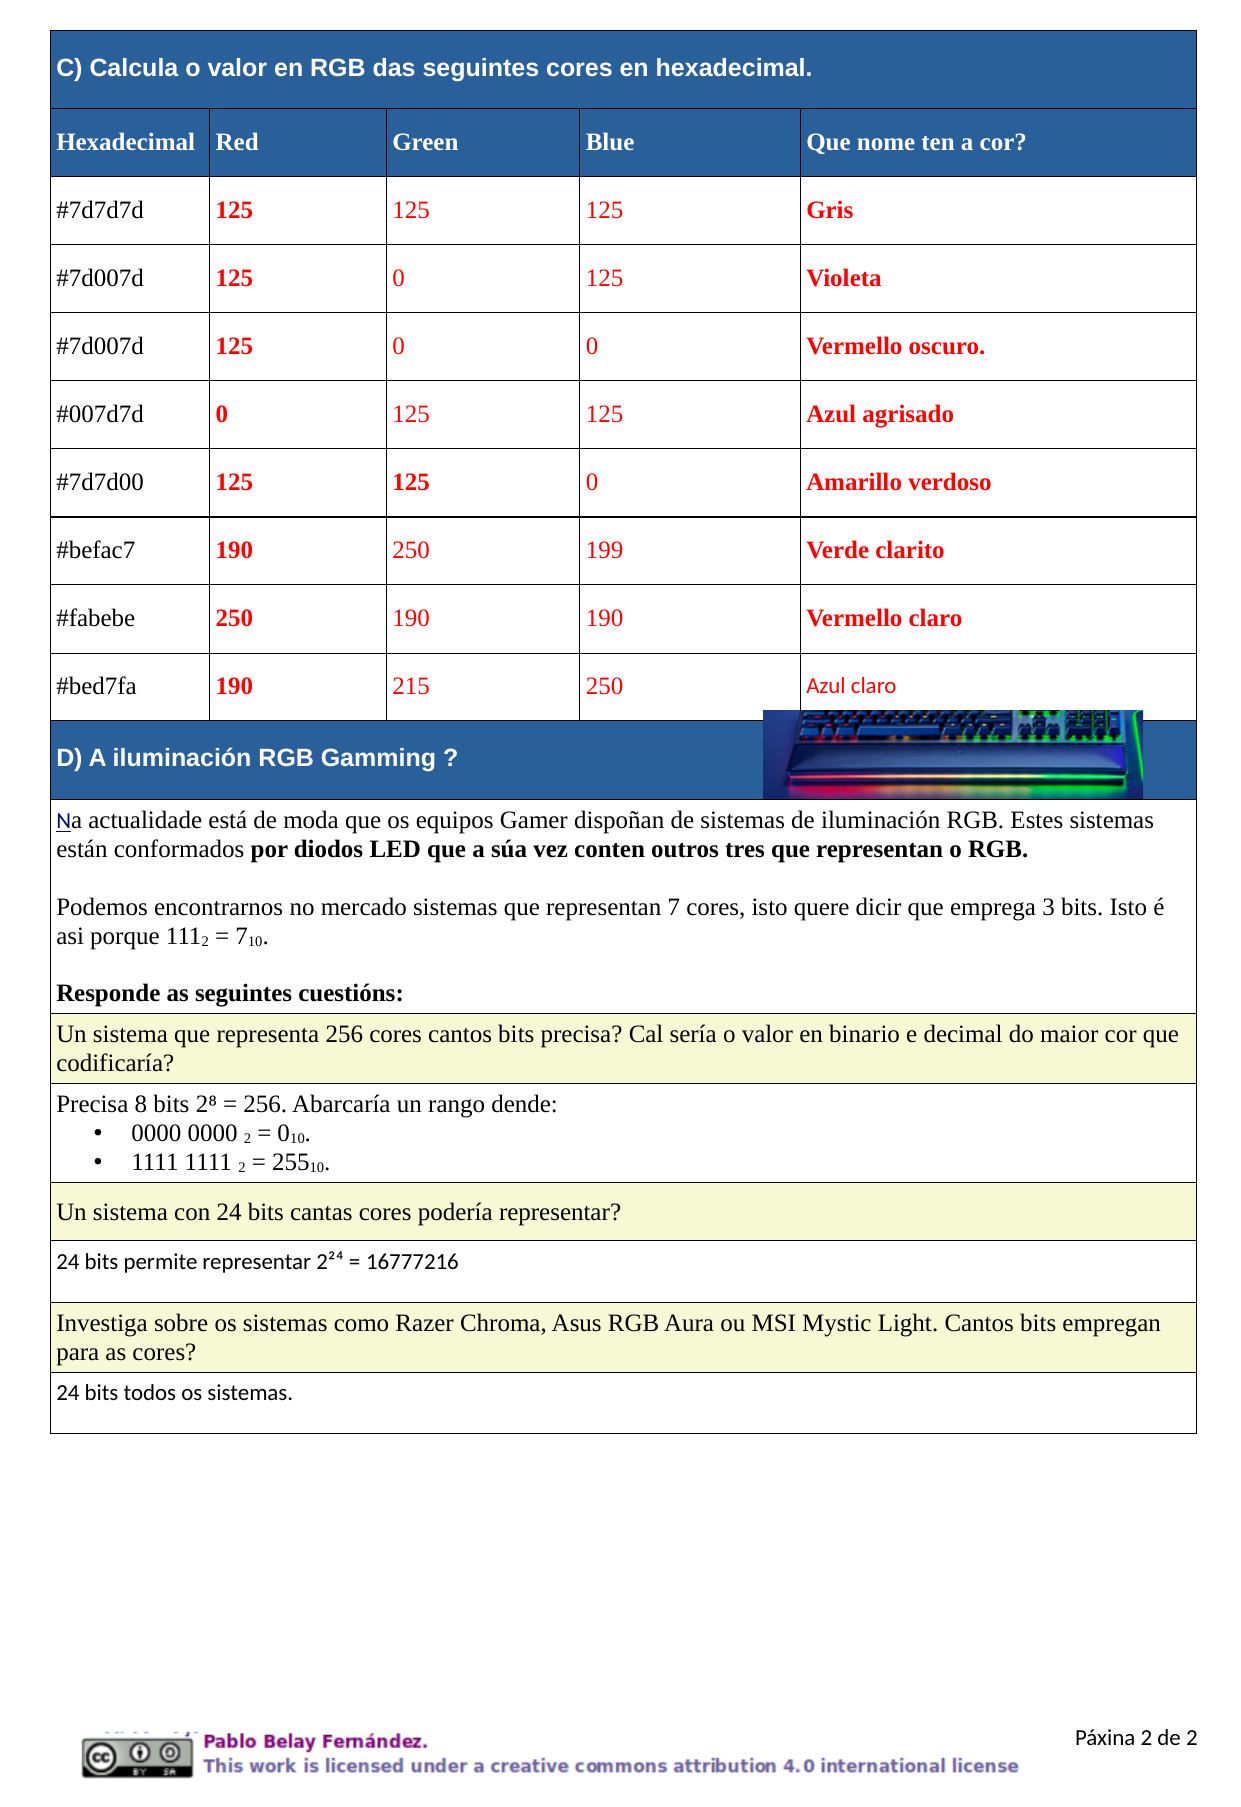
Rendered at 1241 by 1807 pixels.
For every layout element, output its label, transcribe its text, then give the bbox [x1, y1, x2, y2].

table_cell 0 [580, 449, 800, 516]
table_cell Vermello claro [801, 585, 1196, 652]
table_cell Hexadecimal [51, 109, 209, 176]
table_cell Precisa 8 bits 2⁸ = 256. Abarcaría un rango dende: 0000 0000 2 = 010. 1111 1111 2 = 25510. [51, 1084, 1196, 1182]
table_cell Azul claro [801, 654, 1196, 720]
table_cell #7d007d [51, 313, 209, 380]
table_cell 125 [210, 245, 386, 312]
table_cell 125 [210, 177, 386, 244]
table_cell 199 [580, 518, 800, 584]
table_cell 125 [580, 177, 800, 244]
table_cell Red [210, 109, 386, 176]
table_cell 0 [580, 313, 800, 380]
table_cell 125 [210, 313, 386, 380]
table_cell Un sistema con 24 bits cantas cores podería representar? [51, 1183, 1196, 1240]
picture [65, 1722, 1035, 1787]
table_cell Un sistema que representa 256 cores cantos bits precisa? Cal sería o valor en binario e decimal do maior cor que codificaría? [51, 1014, 1196, 1083]
table_cell Que nome ten a cor? [801, 109, 1196, 176]
table_cell 250 [210, 585, 386, 652]
table_cell 125 [387, 381, 579, 448]
table_cell Vermello oscuro. [801, 313, 1196, 380]
table_cell 125 [580, 381, 800, 448]
table_cell 250 [580, 654, 800, 720]
table_cell #7d7d00 [51, 449, 209, 516]
table_cell #007d7d [51, 381, 209, 448]
table_cell Amarillo verdoso [801, 449, 1196, 516]
table_cell Violeta [801, 245, 1196, 312]
table_cell [1144, 721, 1196, 799]
table_cell C) Calcula o valor en RGB das seguintes cores en hexadecimal. [51, 31, 1196, 108]
table_cell 190 [580, 585, 800, 652]
table_cell Na actualidade está de moda que os equipos Gamer dispoñan de sistemas de iluminación RGB. Estes sistemas están conformados por diodos LED que a súa vez conten outros tres que representan o RGB. Podemos encontrarnos no mercado sistemas que representan 7 cores, isto quere dicir que emprega 3 bits. Isto é asi porque 1112 = 710. Responde as seguintes cuestións: [51, 800, 1196, 1013]
table_cell 24 bits permite representar 2²⁴ = 16777216 [51, 1241, 1196, 1302]
table_cell 125 [387, 449, 579, 516]
picture [763, 710, 1144, 799]
table_cell Azul agrisado [801, 381, 1196, 448]
table_cell 190 [210, 518, 386, 584]
table_cell 250 [387, 518, 579, 584]
table_cell Green [387, 109, 579, 176]
table_cell Blue [580, 109, 800, 176]
table_cell 190 [387, 585, 579, 652]
table_cell 215 [387, 654, 579, 720]
table_cell Gris [801, 177, 1196, 244]
table_cell #befac7 [51, 518, 209, 584]
table_cell 0 [210, 381, 386, 448]
table_cell 0 [387, 313, 579, 380]
table_cell Investiga sobre os sistemas como Razer Chroma, Asus RGB Aura ou MSI Mystic Light. Cantos bits empregan para as cores? [51, 1303, 1196, 1372]
table_cell #7d007d [51, 245, 209, 312]
table_cell 0 [387, 245, 579, 312]
table_cell #7d7d7d [51, 177, 209, 244]
table_cell 125 [387, 177, 579, 244]
table_cell 125 [580, 245, 800, 312]
table_cell 125 [210, 449, 386, 516]
table_cell #fabebe [51, 585, 209, 652]
table_cell 190 [210, 654, 386, 720]
table_cell Verde clarito [801, 518, 1196, 584]
table_cell #bed7fa [51, 654, 209, 720]
table_cell 24 bits todos os sistemas. [51, 1373, 1196, 1433]
table_cell D) A iluminación RGB Gamming ? [51, 721, 763, 799]
